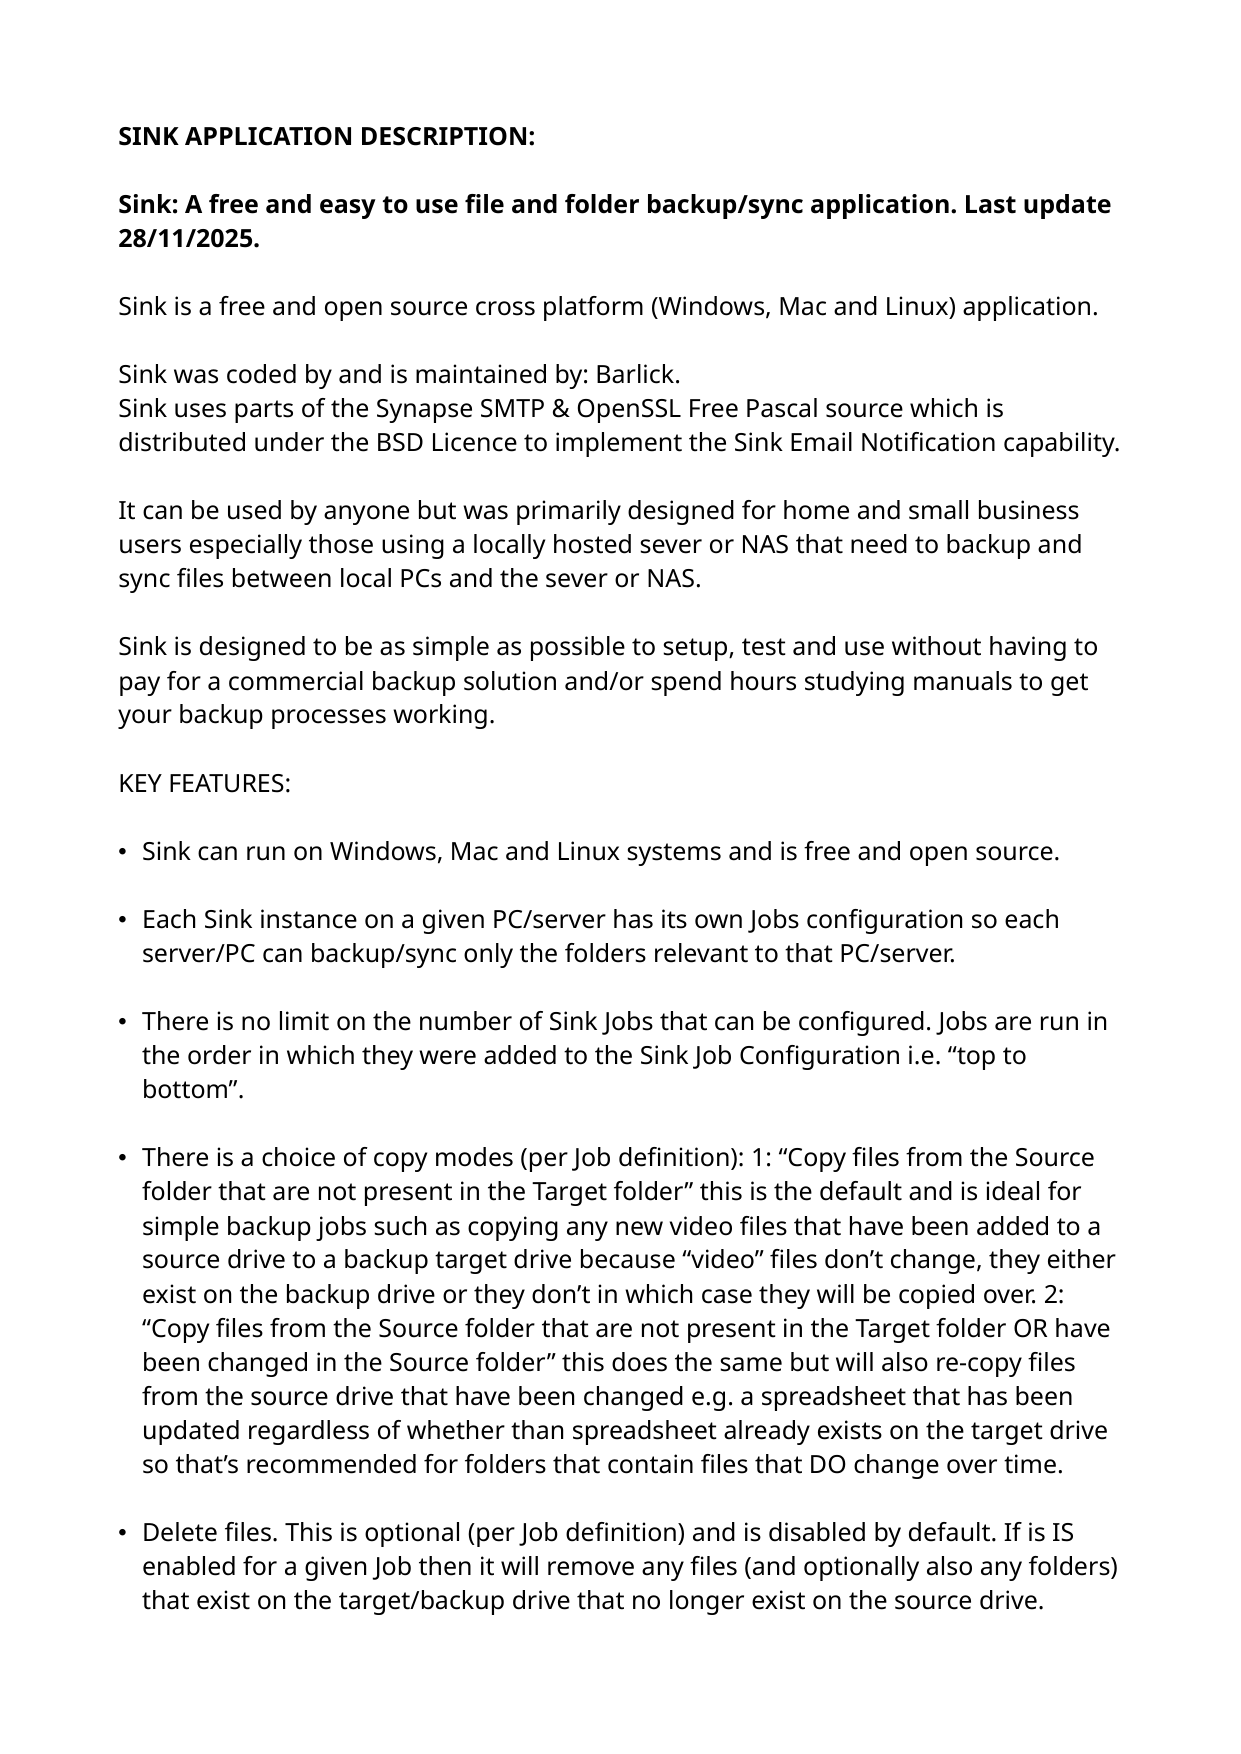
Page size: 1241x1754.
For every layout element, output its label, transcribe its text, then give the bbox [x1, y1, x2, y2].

text It can be used by anyone but was primarily designed for home and small business users especially those using a locally hosted sever or NAS that need to backup and sync files between local PCs and the sever or NAS. [118, 493, 1122, 595]
list Each Sink instance on a given PC/server has its own Jobs configuration so each server/PC can backup/sync only the folders relevant to that PC/server. [118, 902, 1122, 970]
text Sink is a free and open source cross platform (Windows, Mac and Linux) application. [118, 288, 1122, 322]
text Sink is designed to be as simple as possible to setup, test and use without having to pay for a commercial backup solution and/or spend hours studying manuals to get your backup processes working. [118, 629, 1122, 731]
text Sink: A free and easy to use file and folder backup/sync application. Last update 28/11/2025. [118, 186, 1122, 254]
text SINK APPLICATION DESCRIPTION: [118, 118, 1122, 152]
list There is no limit on the number of Sink Jobs that can be configured. Jobs are run in the order in which they were added to the Sink Job Configuration i.e. “top to bottom”. [118, 1004, 1122, 1106]
list There is a choice of copy modes (per Job definition): 1: “Copy files from the Source folder that are not present in the Target folder” this is the default and is ideal for simple backup jobs such as copying any new video files that have been added to a source drive to a backup target drive because “video” files don’t change, they either exist on the backup drive or they don’t in which case they will be copied over. 2: “Copy files from the Source folder that are not present in the Target folder OR have been changed in the Source folder” this does the same but will also re-copy files from the source drive that have been changed e.g. a spreadsheet that has been updated regardless of whether than spreadsheet already exists on the target drive so that’s recommended for folders that contain files that DO change over time. [118, 1140, 1122, 1481]
text Sink uses parts of the Synapse SMTP & OpenSSL Free Pascal source which is distributed under the BSD Licence to implement the Sink Email Notification capability. [118, 391, 1122, 459]
list Delete files. This is optional (per Job definition) and is disabled by default. If is IS enabled for a given Job then it will remove any files (and optionally also any folders) that exist on the target/backup drive that no longer exist on the source drive. [118, 1515, 1122, 1617]
text Sink was coded by and is maintained by: Barlick. [118, 357, 1122, 391]
list Sink can run on Windows, Mac and Linux systems and is free and open source. [118, 833, 1122, 867]
text KEY FEATURES: [118, 765, 1122, 799]
